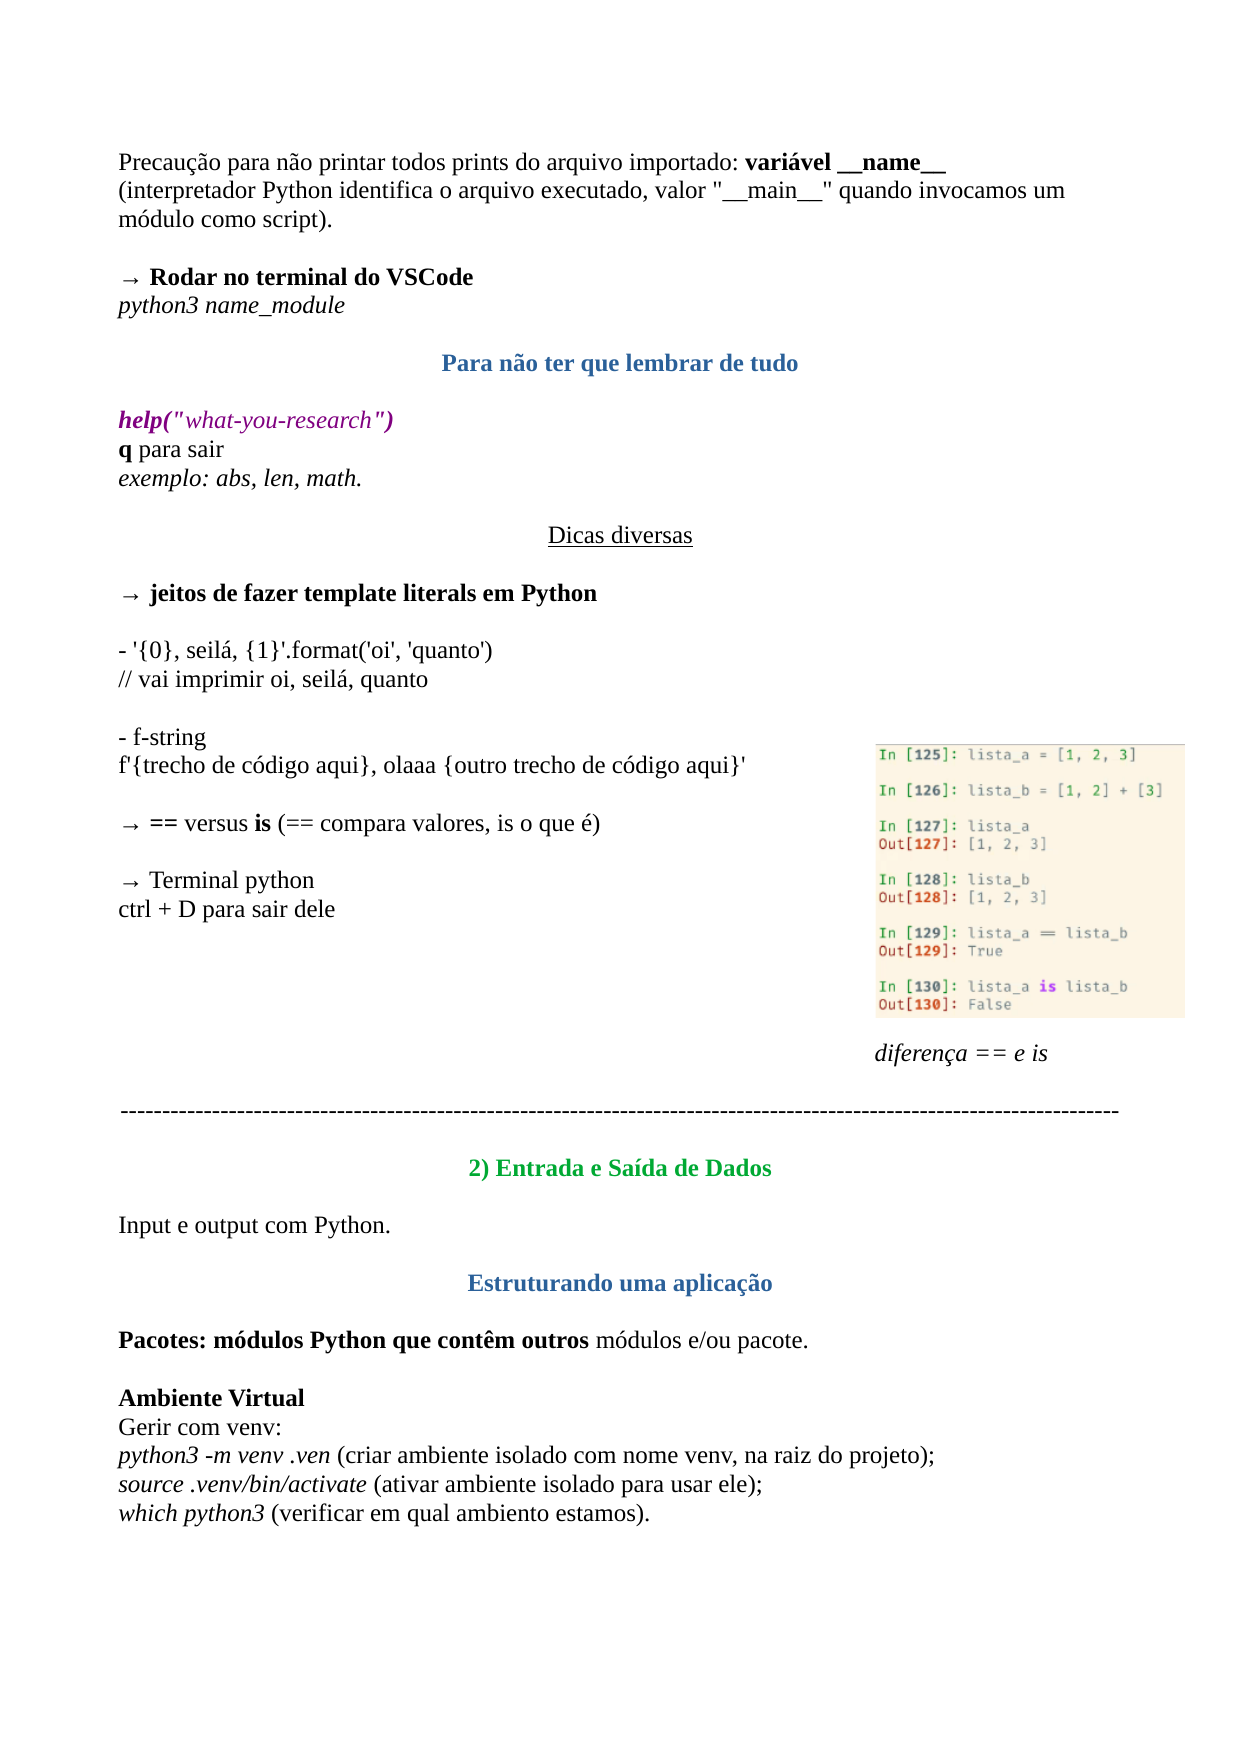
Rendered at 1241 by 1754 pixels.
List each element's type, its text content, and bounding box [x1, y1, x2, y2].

text 2) Entrada e Saída de Dados [118, 1153, 1122, 1182]
text diferença == e is [118, 1038, 1122, 1067]
text ------------------------------------------------------------------------------------------------------------------------ [118, 1096, 1122, 1124]
text → jeitos de fazer template literals em Python [118, 578, 1122, 607]
text → Terminal python [118, 866, 875, 894]
text python3 -m venv .ven (criar ambiente isolado com nome venv, na raiz do projeto); [118, 1441, 1122, 1469]
text Pacotes: módulos Python que contêm outros módulos e/ou pacote. [118, 1326, 1122, 1354]
text python3 name_module [118, 291, 1122, 319]
picture [875, 744, 1185, 1018]
text source .venv/bin/activate (ativar ambiente isolado para usar ele); [118, 1469, 1122, 1498]
text Gerir com venv: [118, 1412, 1122, 1441]
text - '{0}, seilá, {1}'.format('oi', 'quanto') [118, 636, 1122, 664]
text f'{trecho de código aqui}, olaaa {outro trecho de código aqui}' [118, 751, 875, 779]
text ctrl + D para sair dele [118, 894, 875, 923]
text → Rodar no terminal do VSCode [118, 262, 1122, 291]
text Para não ter que lembrar de tudo [118, 348, 1122, 377]
text Ambiente Virtual [118, 1383, 1122, 1412]
text → == versus is (== compara valores, is o que é) [118, 808, 875, 837]
text which python3 (verificar em qual ambiento estamos). [118, 1498, 1122, 1527]
text // vai imprimir oi, seilá, quanto [118, 664, 1122, 693]
text q para sair [118, 434, 1122, 463]
text Input e output com Python. [118, 1211, 1122, 1239]
text Dicas diversas [118, 521, 1122, 549]
text - f-string [118, 722, 1122, 751]
text (interpretador Python identifica o arquivo executado, valor "__main__" quando invocamos um módulo como script). [118, 176, 1122, 233]
text exemplo: abs, len, math. [118, 463, 1122, 492]
text Estruturando uma aplicação [118, 1268, 1122, 1297]
text help("what-you-research") [118, 406, 1122, 434]
text Precaução para não printar todos prints do arquivo importado: variável __name__ [118, 147, 1122, 176]
